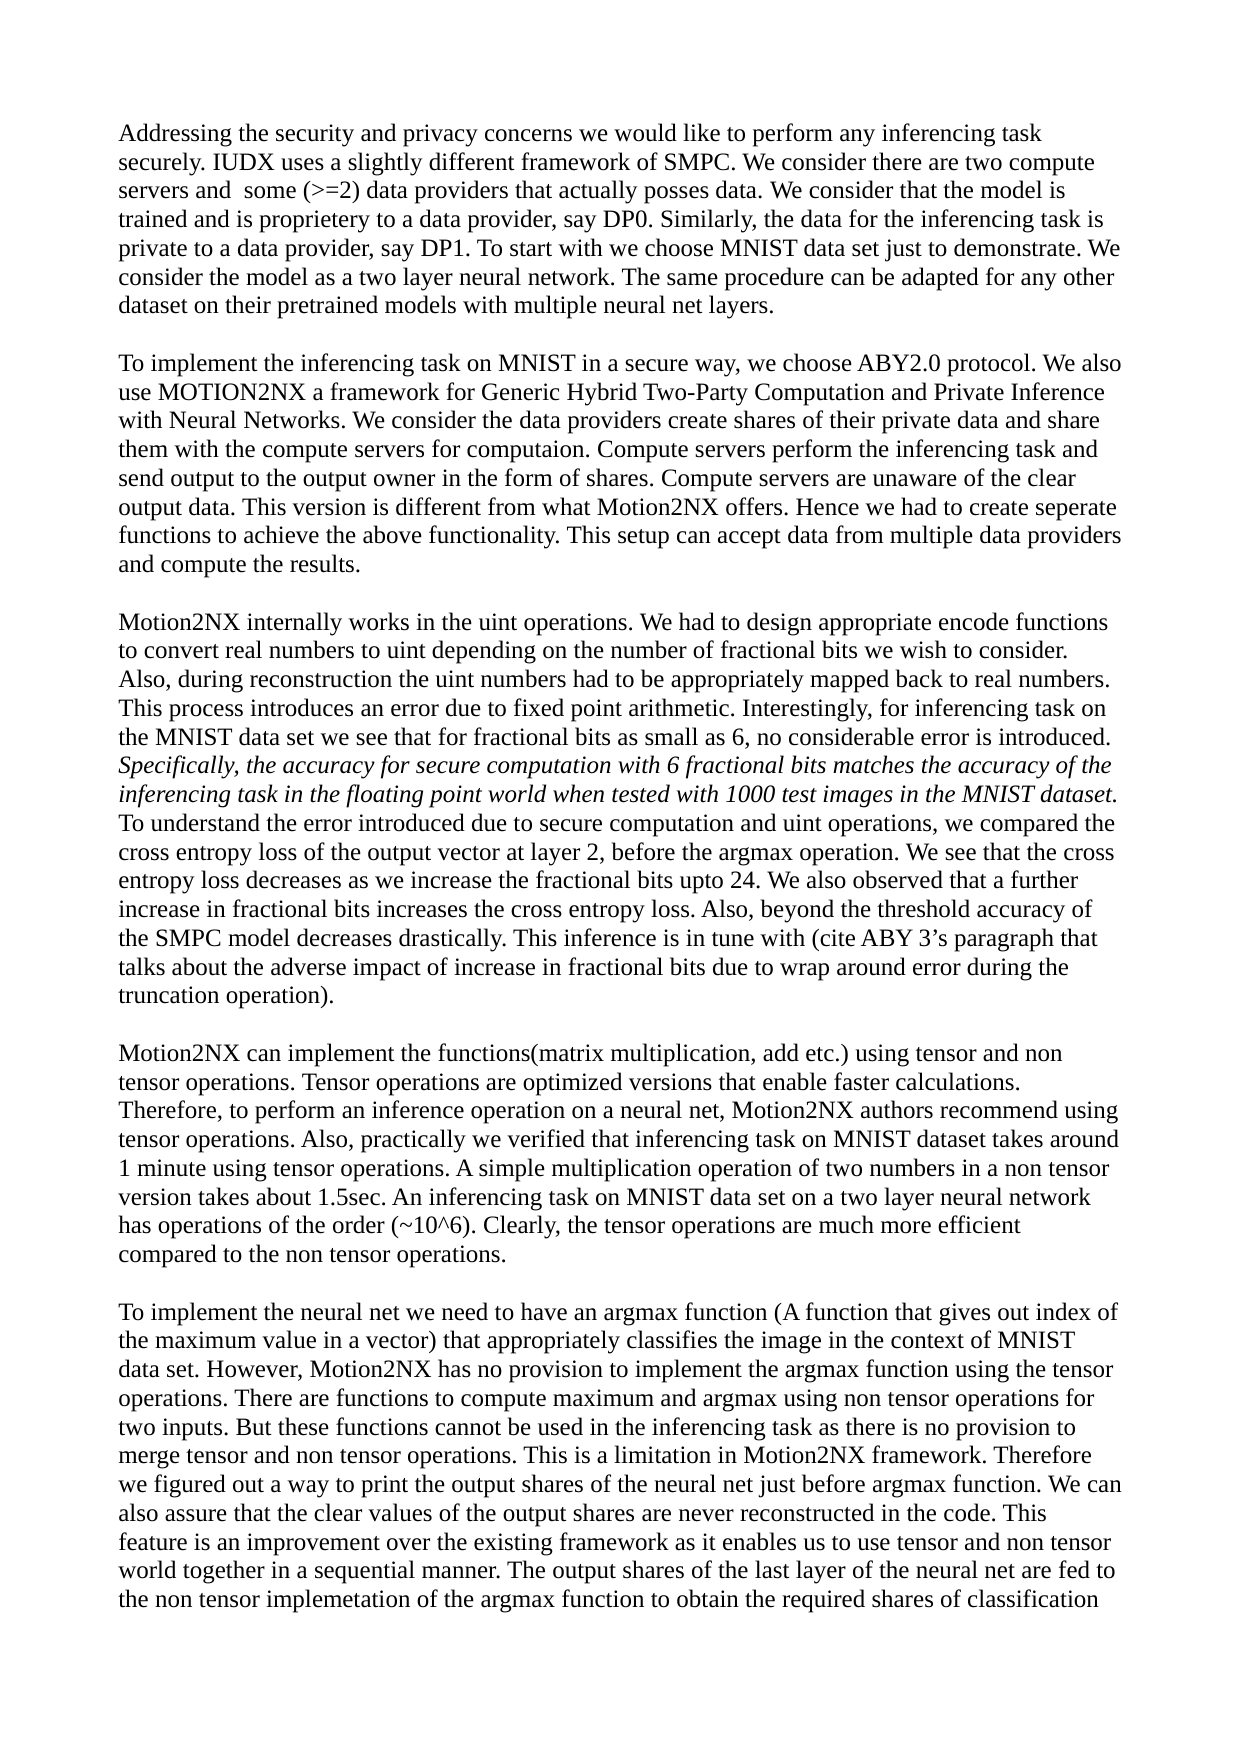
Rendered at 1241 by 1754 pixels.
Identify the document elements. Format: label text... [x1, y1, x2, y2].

text Addressing the security and privacy concerns we would like to perform any inferencing task securely. IUDX uses a slightly different framework of SMPC. We consider there are two compute servers and some (>=2) data providers that actually posses data. We consider that the model is trained and is proprietery to a data provider, say DP0. Similarly, the data for the inferencing task is private to a data provider, say DP1. To start with we choose MNIST data set just to demonstrate. We consider the model as a two layer neural network. The same procedure can be adapted for any other dataset on their pretrained models with multiple neural net layers. [118, 118, 1122, 319]
text Motion2NX internally works in the uint operations. We had to design appropriate encode functions to convert real numbers to uint depending on the number of fractional bits we wish to consider. Also, during reconstruction the uint numbers had to be appropriately mapped back to real numbers. This process introduces an error due to fixed point arithmetic. Interestingly, for inferencing task on the MNIST data set we see that for fractional bits as small as 6, no considerable error is introduced. Specifically, the accuracy for secure computation with 6 fractional bits matches the accuracy of the inferencing task in the floating point world when tested with 1000 test images in the MNIST dataset. To understand the error introduced due to secure computation and uint operations, we compared the cross entropy loss of the output vector at layer 2, before the argmax operation. We see that the cross entropy loss decreases as we increase the fractional bits upto 24. We also observed that a further increase in fractional bits increases the cross entropy loss. Also, beyond the threshold accuracy of the SMPC model decreases drastically. This inference is in tune with (cite ABY 3’s paragraph that talks about the adverse impact of increase in fractional bits due to wrap around error during the truncation operation). [118, 607, 1122, 1009]
text To implement the neural net we need to have an argmax function (A function that gives out index of the maximum value in a vector) that appropriately classifies the image in the context of MNIST data set. However, Motion2NX has no provision to implement the argmax function using the tensor operations. There are functions to compute maximum and argmax using non tensor operations for two inputs. But these functions cannot be used in the inferencing task as there is no provision to merge tensor and non tensor operations. This is a limitation in Motion2NX framework. Therefore we figured out a way to print the output shares of the neural net just before argmax function. We can also assure that the clear values of the output shares are never reconstructed in the code. This feature is an improvement over the existing framework as it enables us to use tensor and non tensor world together in a sequential manner. The output shares of the last layer of the neural net are fed to the non tensor implemetation of the argmax function to obtain the required shares of classification [118, 1297, 1122, 1613]
text Motion2NX can implement the functions(matrix multiplication, add etc.) using tensor and non tensor operations. Tensor operations are optimized versions that enable faster calculations. Therefore, to perform an inference operation on a neural net, Motion2NX authors recommend using tensor operations. Also, practically we verified that inferencing task on MNIST dataset takes around 1 minute using tensor operations. A simple multiplication operation of two numbers in a non tensor version takes about 1.5sec. An inferencing task on MNIST data set on a two layer neural network has operations of the order (~10^6). Clearly, the tensor operations are much more efficient compared to the non tensor operations. [118, 1038, 1122, 1268]
text To implement the inferencing task on MNIST in a secure way, we choose ABY2.0 protocol. We also use MOTION2NX a framework for Generic Hybrid Two-Party Computation and Private Inference with Neural Networks. We consider the data providers create shares of their private data and share them with the compute servers for computaion. Compute servers perform the inferencing task and send output to the output owner in the form of shares. Compute servers are unaware of the clear output data. This version is different from what Motion2NX offers. Hence we had to create seperate functions to achieve the above functionality. This setup can accept data from multiple data providers and compute the results. [118, 348, 1122, 578]
